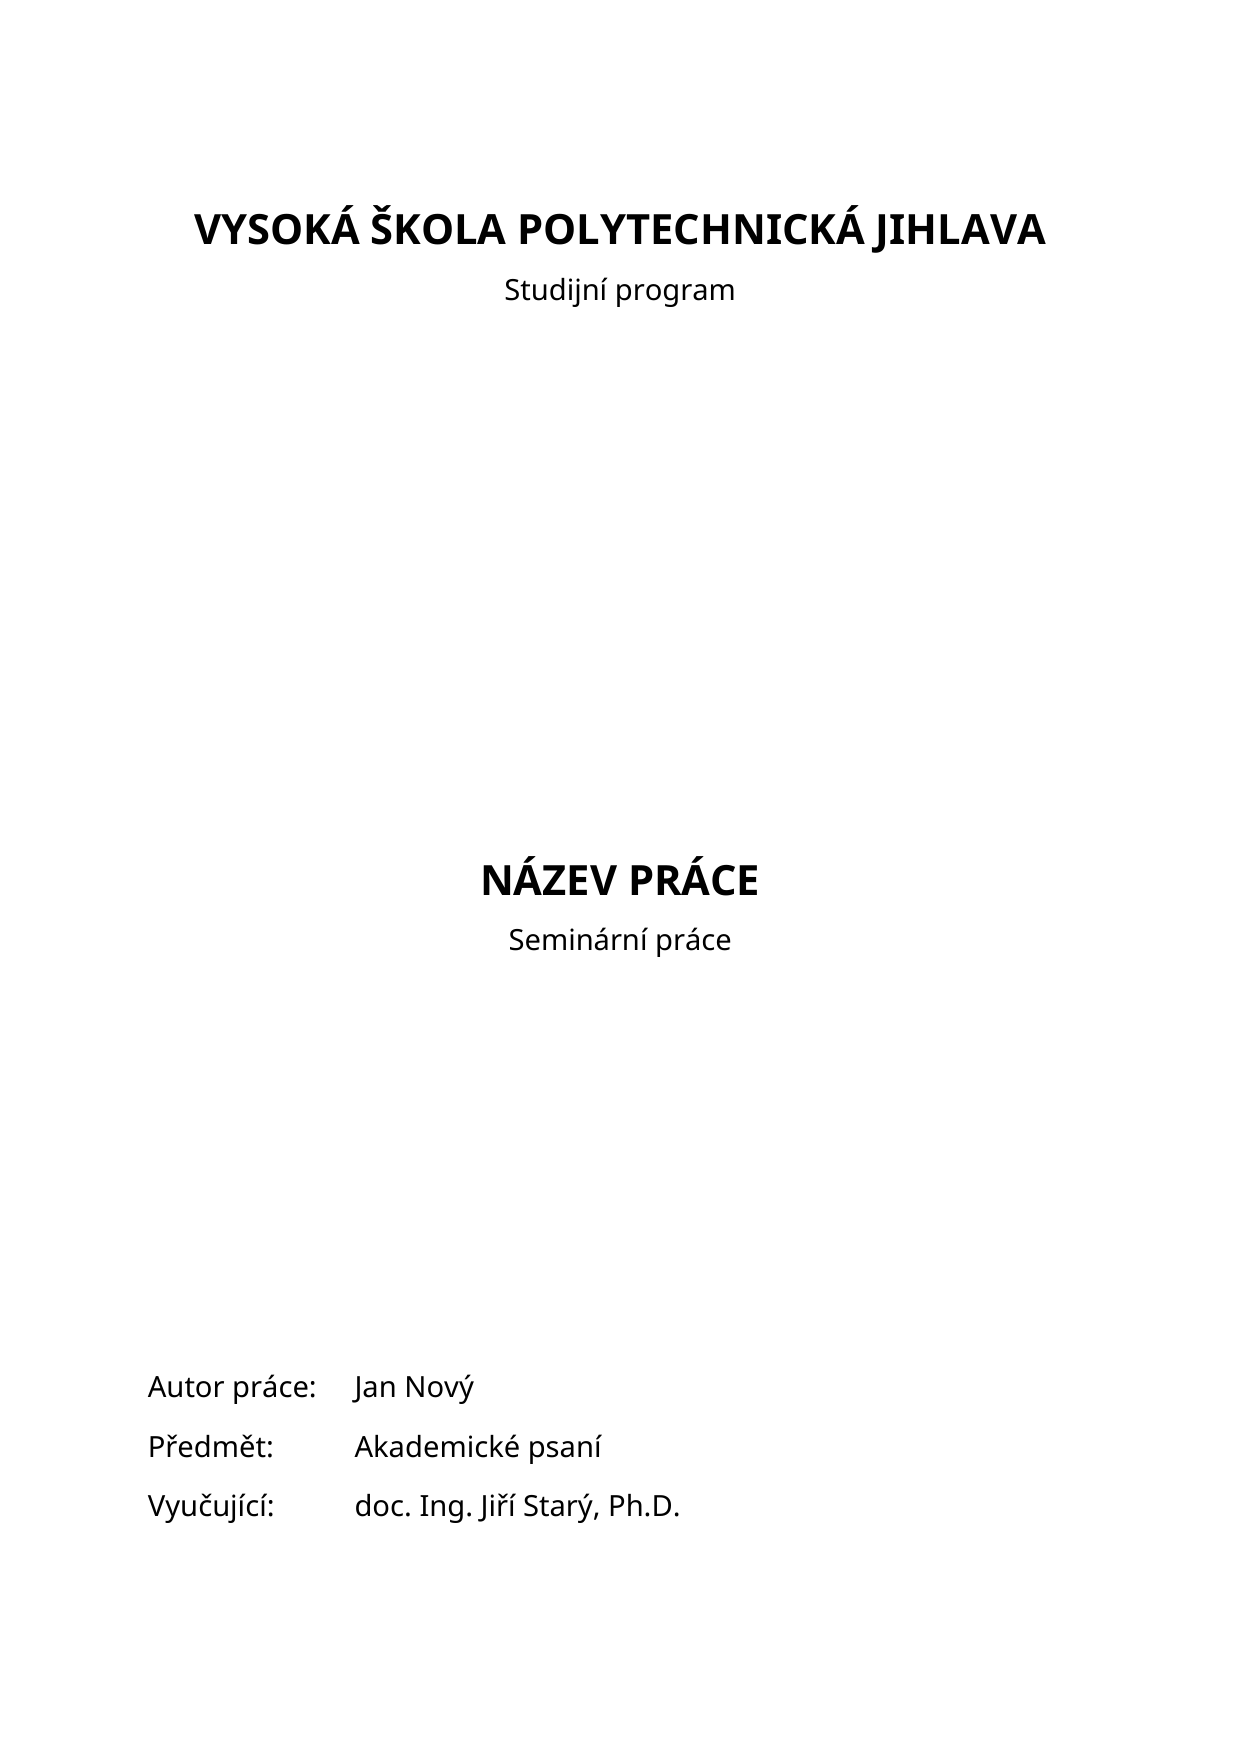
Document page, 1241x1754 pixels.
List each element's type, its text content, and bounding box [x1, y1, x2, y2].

text Vyučující: doc. Ing. Jiří Starý, Ph.D. [148, 1485, 1093, 1525]
text Seminární práce [148, 920, 1093, 959]
text Předmět: Akademické psaní [148, 1426, 1093, 1466]
text Autor práce: Jan Nový [148, 1366, 1093, 1406]
text Název práce [148, 850, 1093, 907]
text Studijní program [148, 269, 1093, 309]
text Vysoká škola polytechnická Jihlava [148, 200, 1093, 257]
